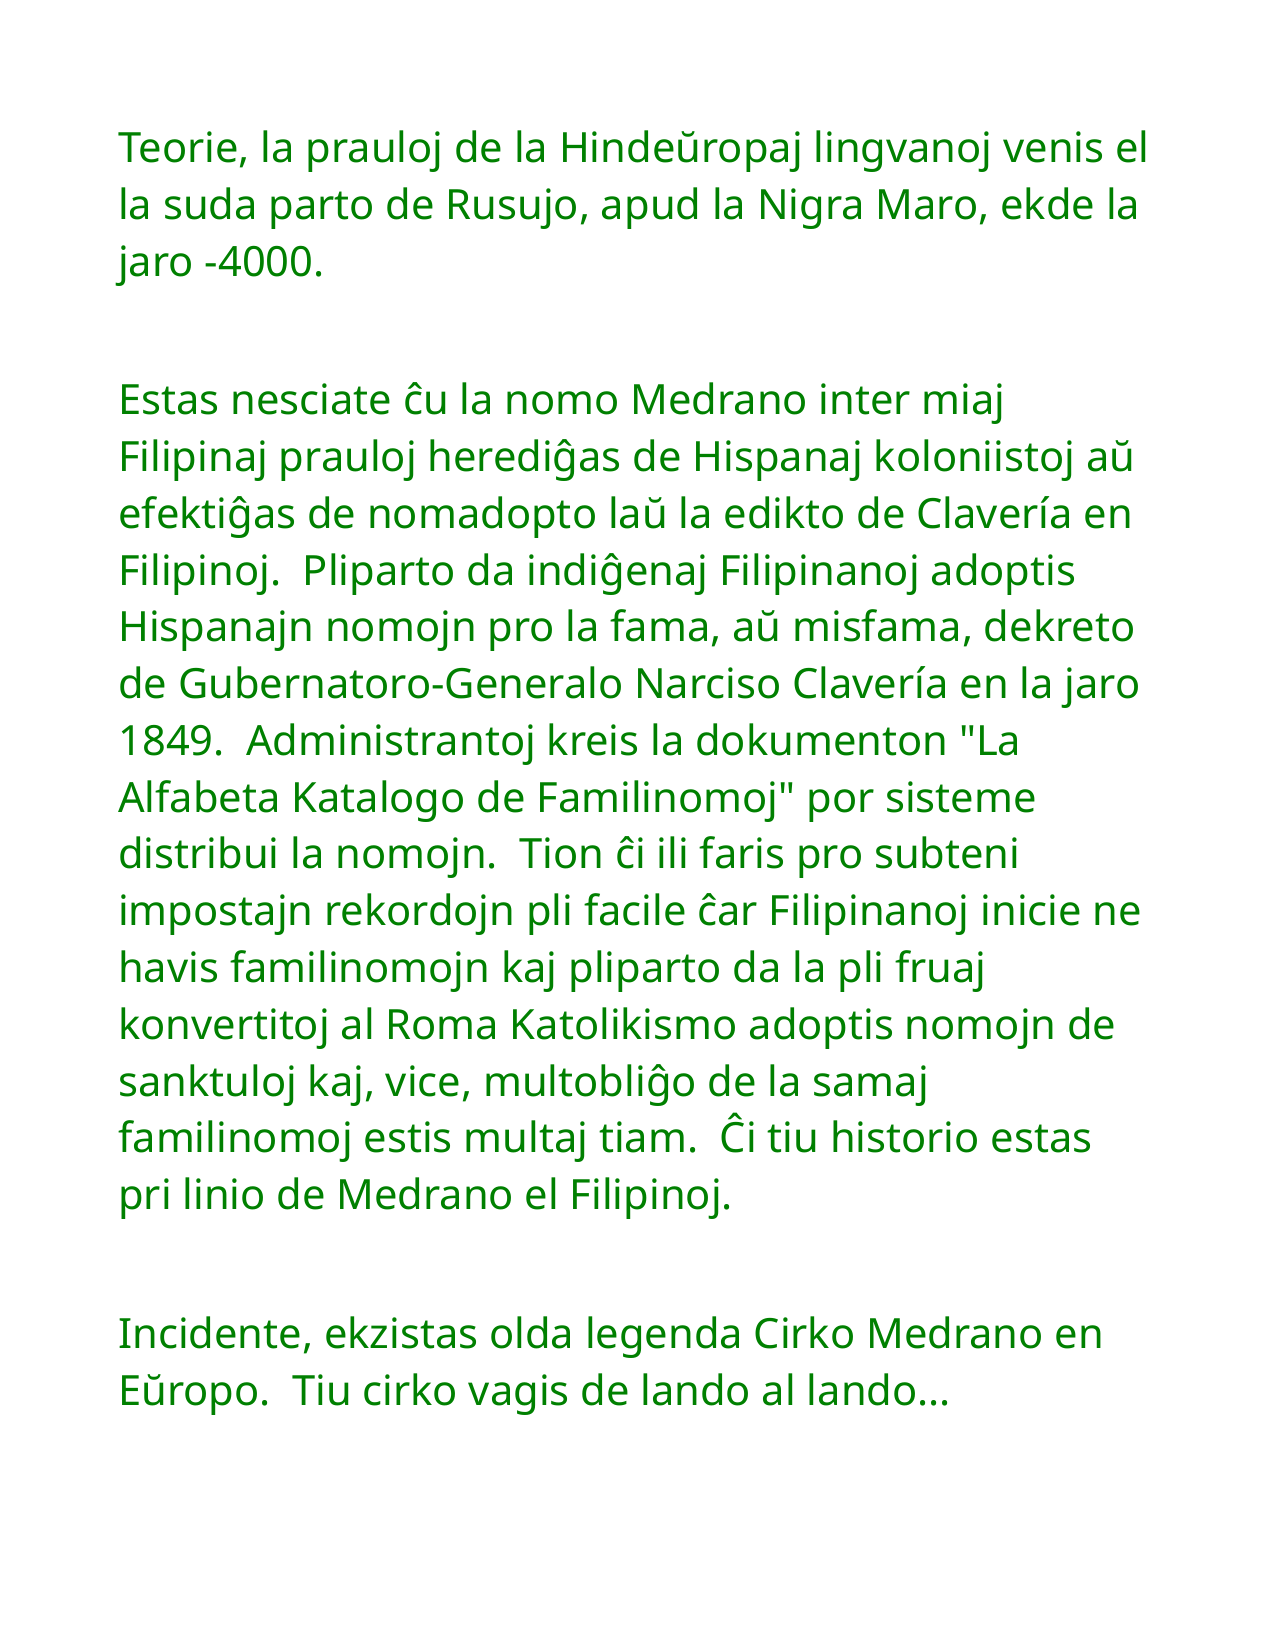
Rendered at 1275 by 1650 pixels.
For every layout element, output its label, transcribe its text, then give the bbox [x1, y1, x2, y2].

text Incidente, ekzistas olda legenda Cirko Medrano en Eŭropo. Tiu cirko vagis de lando al lando... [118, 1303, 1157, 1417]
text Teorie, la prauloj de la Hindeŭropaj lingvanoj venis el la suda parto de Rusujo, apud la Nigra Maro, ekde la jaro -4000. [118, 118, 1157, 288]
text Estas nesciate ĉu la nomo Medrano inter miaj Filipinaj prauloj herediĝas de Hispanaj koloniistoj aŭ efektiĝas de nomadopto laŭ la edikto de Clavería en Filipinoj. Pliparto da indiĝenaj Filipinanoj adoptis Hispanajn nomojn pro la fama, aŭ misfama, dekreto de Gubernatoro-Generalo Narciso Clavería en la jaro 1849. Administrantoj kreis la dokumenton "La Alfabeta Katalogo de Familinomoj" por sisteme distribui la nomojn. Tion ĉi ili faris pro subteni impostajn rekordojn pli facile ĉar Filipinanoj inicie ne havis familinomojn kaj pliparto da la pli fruaj konvertitoj al Roma Katolikismo adoptis nomojn de sanktuloj kaj, vice, multobliĝo de la samaj familinomoj estis multaj tiam. Ĉi tiu historio estas pri linio de Medrano el Filipinoj. [118, 370, 1157, 1222]
